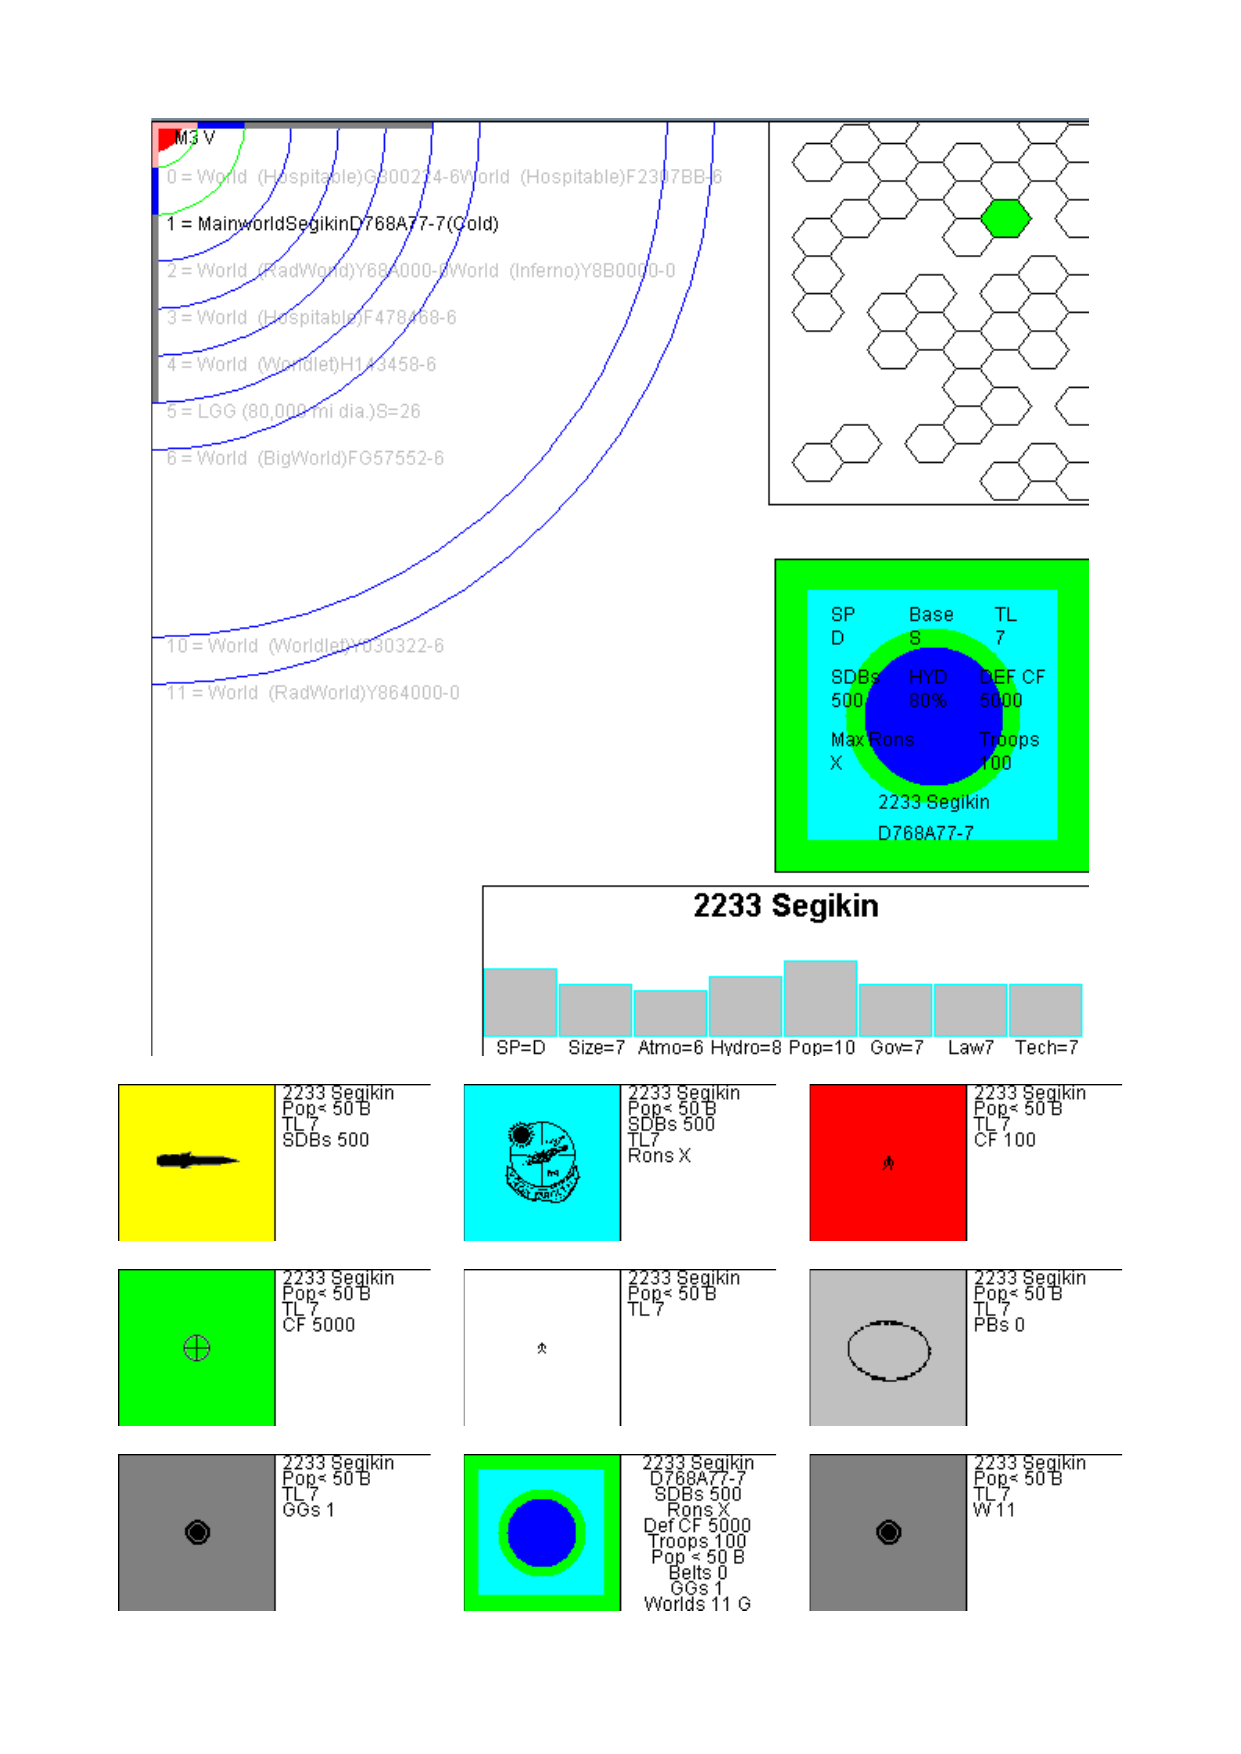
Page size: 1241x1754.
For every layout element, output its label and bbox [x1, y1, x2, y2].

picture [118, 1269, 431, 1426]
picture [809, 1454, 1123, 1611]
picture [118, 1084, 431, 1241]
picture [809, 1084, 1123, 1241]
picture [151, 118, 1089, 1056]
picture [463, 1269, 777, 1426]
picture [809, 1269, 1123, 1426]
picture [463, 1454, 777, 1611]
picture [463, 1084, 777, 1241]
picture [118, 1454, 431, 1611]
